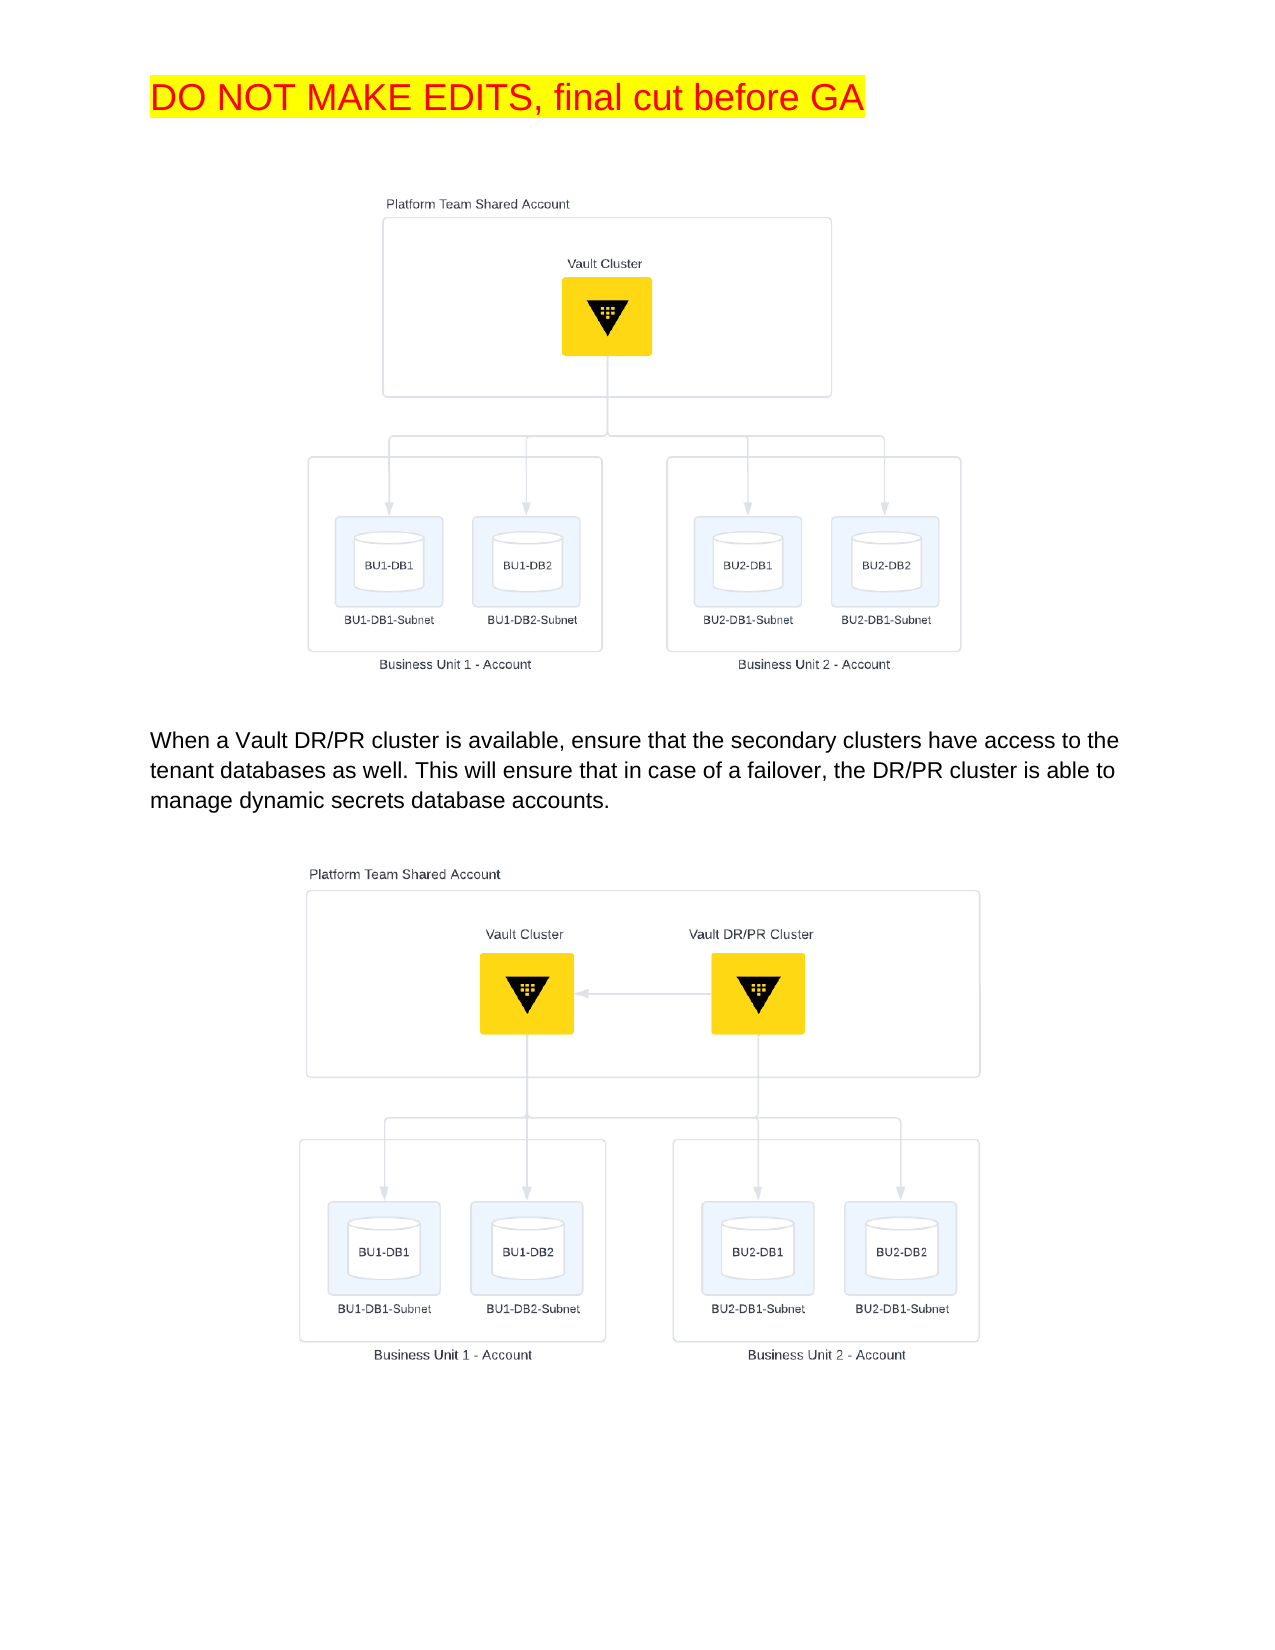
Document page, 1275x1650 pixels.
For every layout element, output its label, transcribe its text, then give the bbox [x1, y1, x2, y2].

picture [248, 150, 1027, 723]
picture [227, 817, 1049, 1416]
text When a Vault DR/PR cluster is available, ensure that the secondary clusters have access to the tenant databases as well. This will ensure that in case of a failover, the DR/PR cluster is able to manage dynamic secrets database accounts. [150, 727, 1125, 813]
